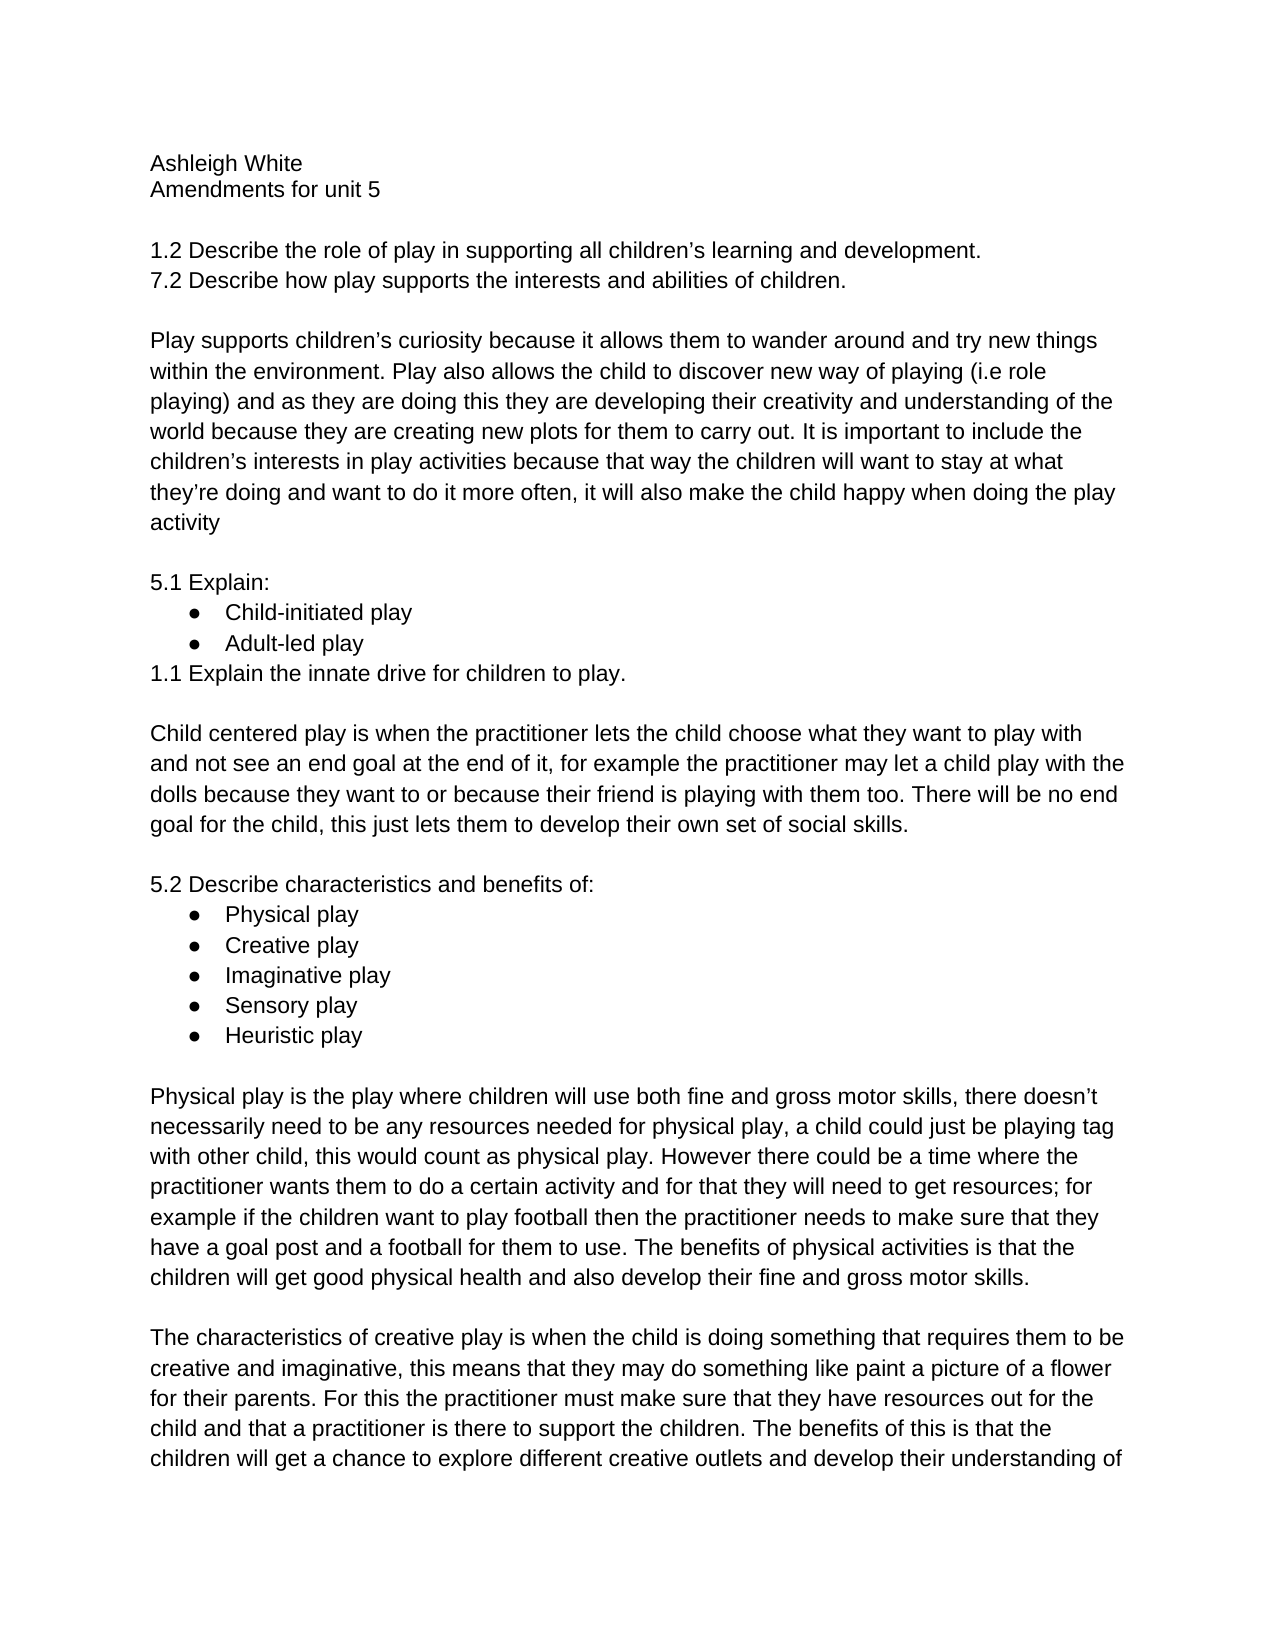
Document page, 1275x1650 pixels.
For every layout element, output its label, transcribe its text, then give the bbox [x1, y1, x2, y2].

list Sensory play [187, 992, 1125, 1018]
list Imaginative play [187, 962, 1125, 988]
text 7.2 Describe how play supports the interests and abilities of children. [150, 267, 1125, 293]
text 1.2 Describe the role of play in supporting all children’s learning and development. [150, 237, 1125, 263]
list Adult-led play [187, 629, 1125, 656]
list Creative play [187, 932, 1125, 958]
text 5.1 Explain: [150, 569, 1125, 595]
text 5.2 Describe characteristics and benefits of: [150, 871, 1125, 897]
list Child-initiated play [187, 599, 1125, 626]
list Heuristic play [187, 1022, 1125, 1048]
list Physical play [187, 901, 1125, 928]
text The characteristics of creative play is when the child is doing something that requires them to be creative and imaginative, this means that they may do something like paint a picture of a flower for their parents. For this the practitioner must make sure that they have resources out for the child and that a practitioner is there to support the children. The benefits of this is that the children will get a chance to explore different creative outlets and develop their understanding of [150, 1324, 1125, 1471]
text 1.1 Explain the innate drive for children to play. [150, 660, 1125, 686]
text Play supports children’s curiosity because it allows them to wander around and try new things within the environment. Play also allows the child to discover new way of playing (i.e role playing) and as they are doing this they are developing their creativity and understanding of the world because they are creating new plots for them to carry out. It is important to include the children’s interests in play activities because that way the children will want to stay at what they’re doing and want to do it more often, it will also make the child happy when doing the play activity [150, 327, 1125, 535]
text Physical play is the play where children will use both fine and gross motor skills, there doesn’t necessarily need to be any resources needed for physical play, a child could just be playing tag with other child, this would count as physical play. However there could be a time where the practitioner wants them to do a certain activity and for that they will need to get resources; for example if the children want to play football then the practitioner needs to make sure that they have a goal post and a football for them to use. The benefits of physical activities is that the children will get good physical health and also develop their fine and gross motor skills. [150, 1083, 1125, 1290]
text Child centered play is when the practitioner lets the child choose what they want to play with and not see an end goal at the end of it, for example the practitioner may let a child play with the dolls because they want to or because their friend is playing with them too. There will be no end goal for the child, this just lets them to develop their own set of social skills. [150, 720, 1125, 837]
text Amendments for unit 5 [150, 176, 1125, 203]
